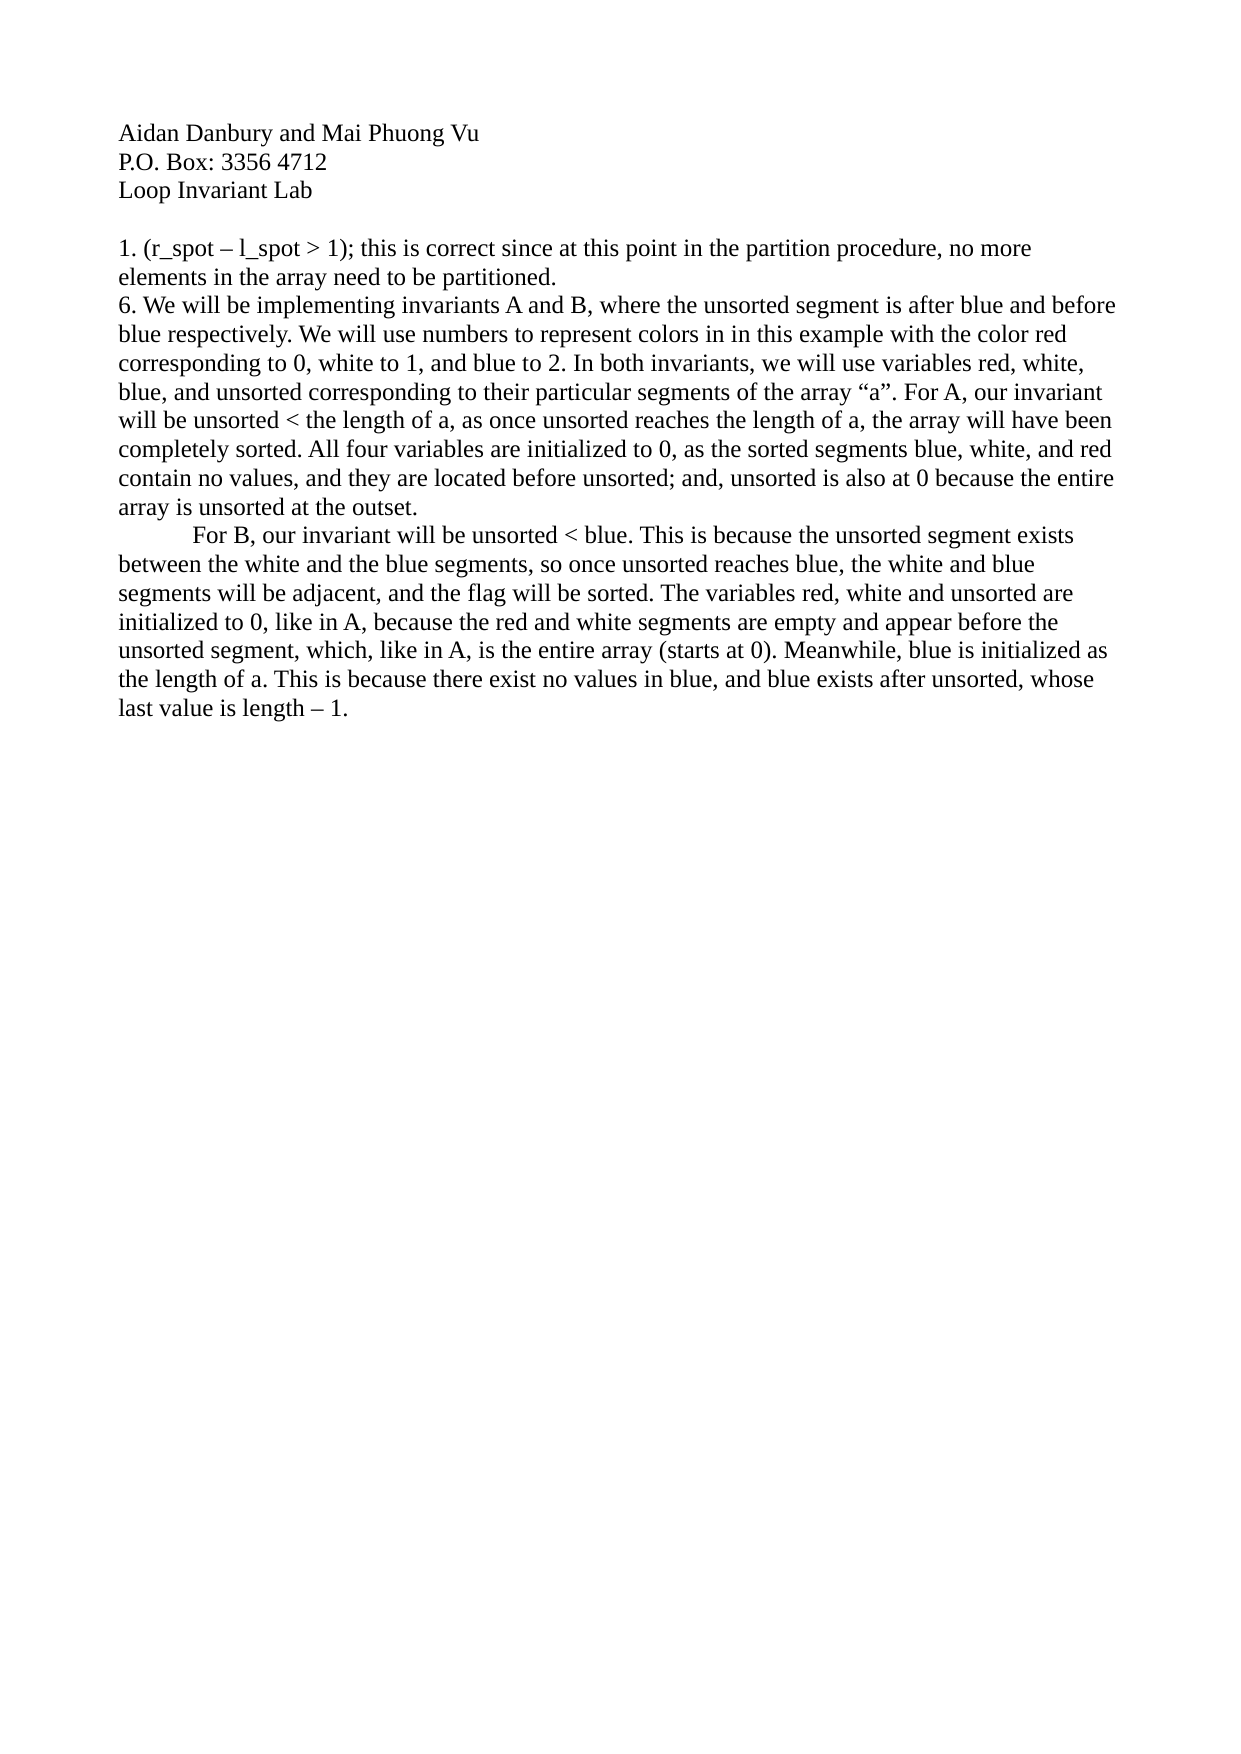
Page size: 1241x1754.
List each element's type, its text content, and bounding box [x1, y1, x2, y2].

text Loop Invariant Lab [118, 176, 1122, 204]
text 1. (r_spot – l_spot > 1); this is correct since at this point in the partition procedure, no more elements in the array need to be partitioned. [118, 233, 1122, 291]
text 6. We will be implementing invariants A and B, where the unsorted segment is after blue and before blue respectively. We will use numbers to represent colors in in this example with the color red corresponding to 0, white to 1, and blue to 2. In both invariants, we will use variables red, white, blue, and unsorted corresponding to their particular segments of the array “a”. For A, our invariant will be unsorted < the length of a, as once unsorted reaches the length of a, the array will have been completely sorted. All four variables are initialized to 0, as the sorted segments blue, white, and red contain no values, and they are located before unsorted; and, unsorted is also at 0 because the entire array is unsorted at the outset. [118, 291, 1122, 521]
text Aidan Danbury and Mai Phuong Vu [118, 118, 1122, 147]
text P.O. Box: 3356 4712 [118, 147, 1122, 176]
text For B, our invariant will be unsorted < blue. This is because the unsorted segment exists between the white and the blue segments, so once unsorted reaches blue, the white and blue segments will be adjacent, and the flag will be sorted. The variables red, white and unsorted are initialized to 0, like in A, because the red and white segments are empty and appear before the unsorted segment, which, like in A, is the entire array (starts at 0). Meanwhile, blue is initialized as the length of a. This is because there exist no values in blue, and blue exists after unsorted, whose last value is length – 1. [118, 521, 1122, 722]
